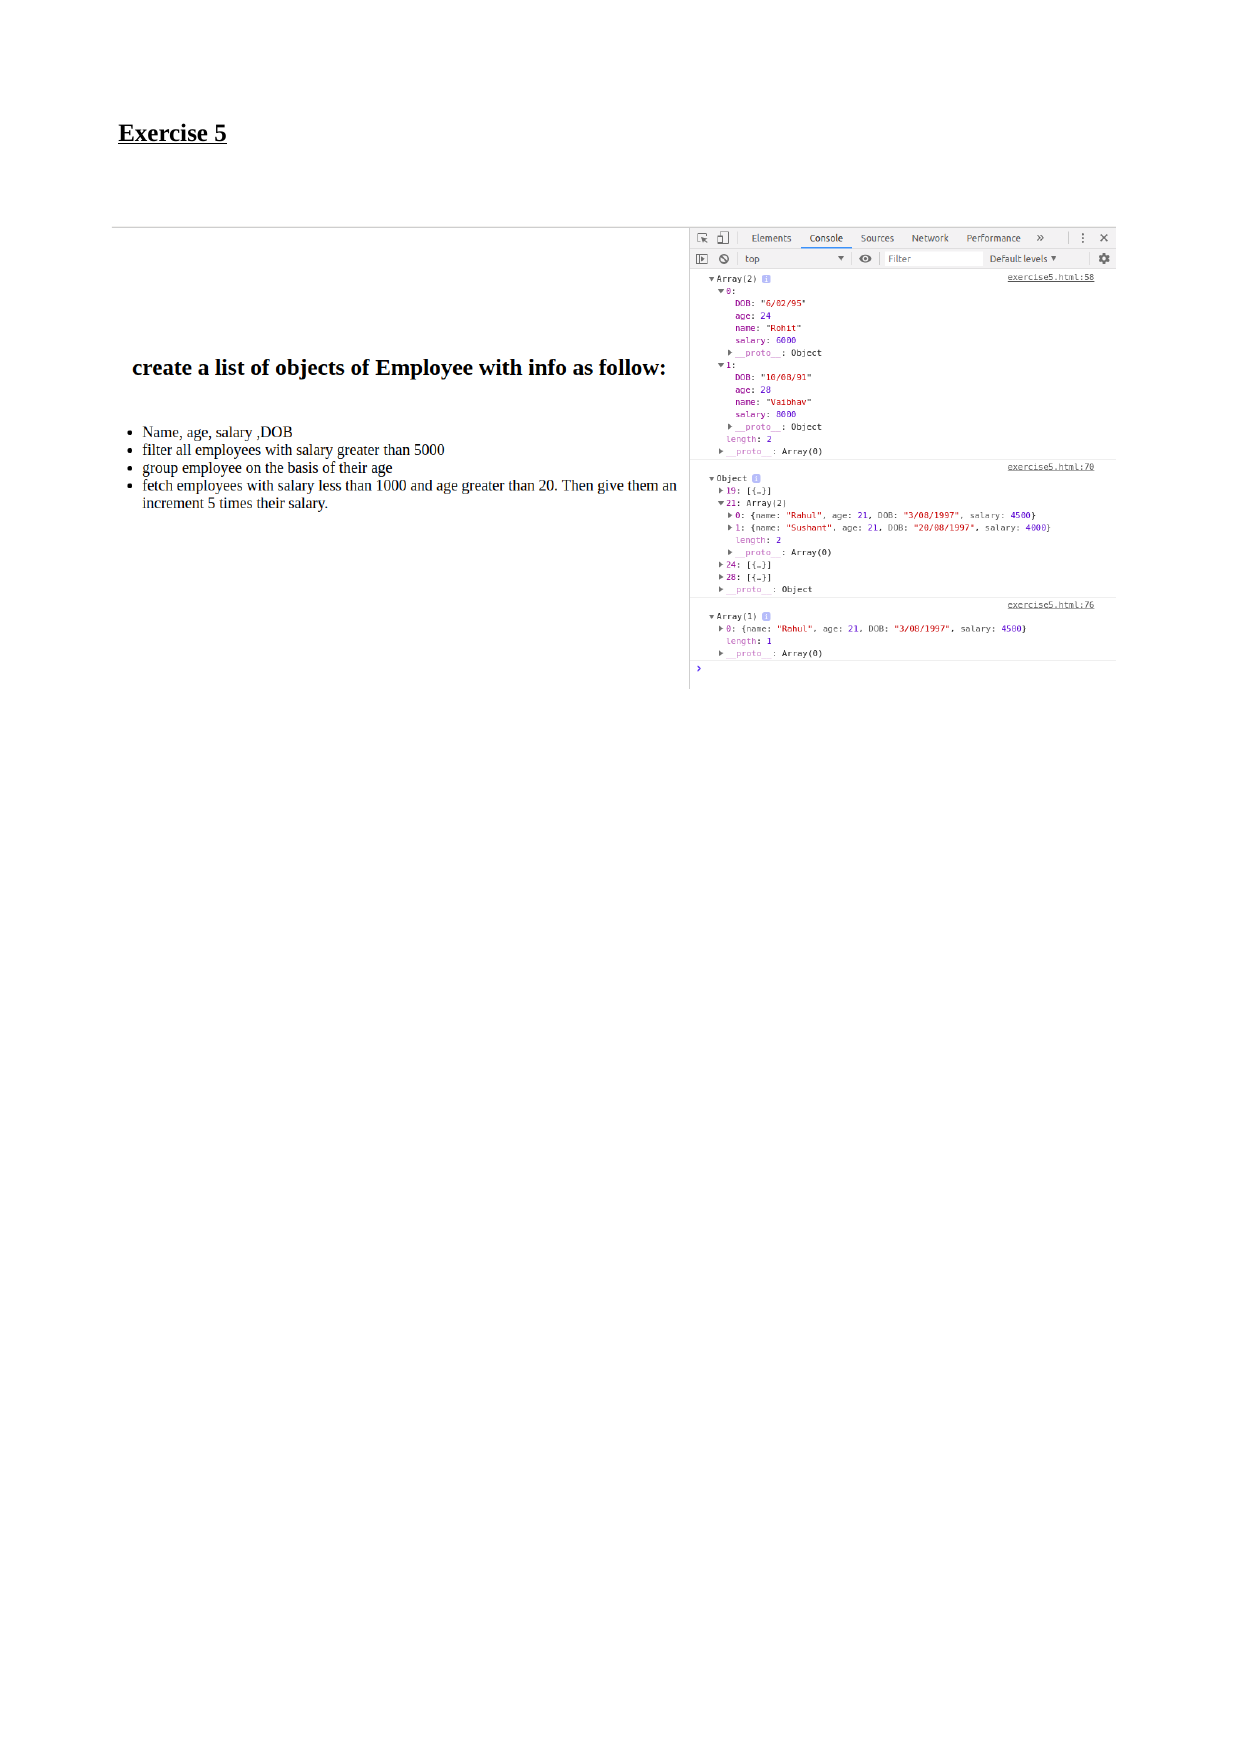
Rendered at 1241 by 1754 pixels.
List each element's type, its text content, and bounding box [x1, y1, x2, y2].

text Exercise 5 [118, 118, 1122, 147]
picture [111, 226, 1116, 689]
